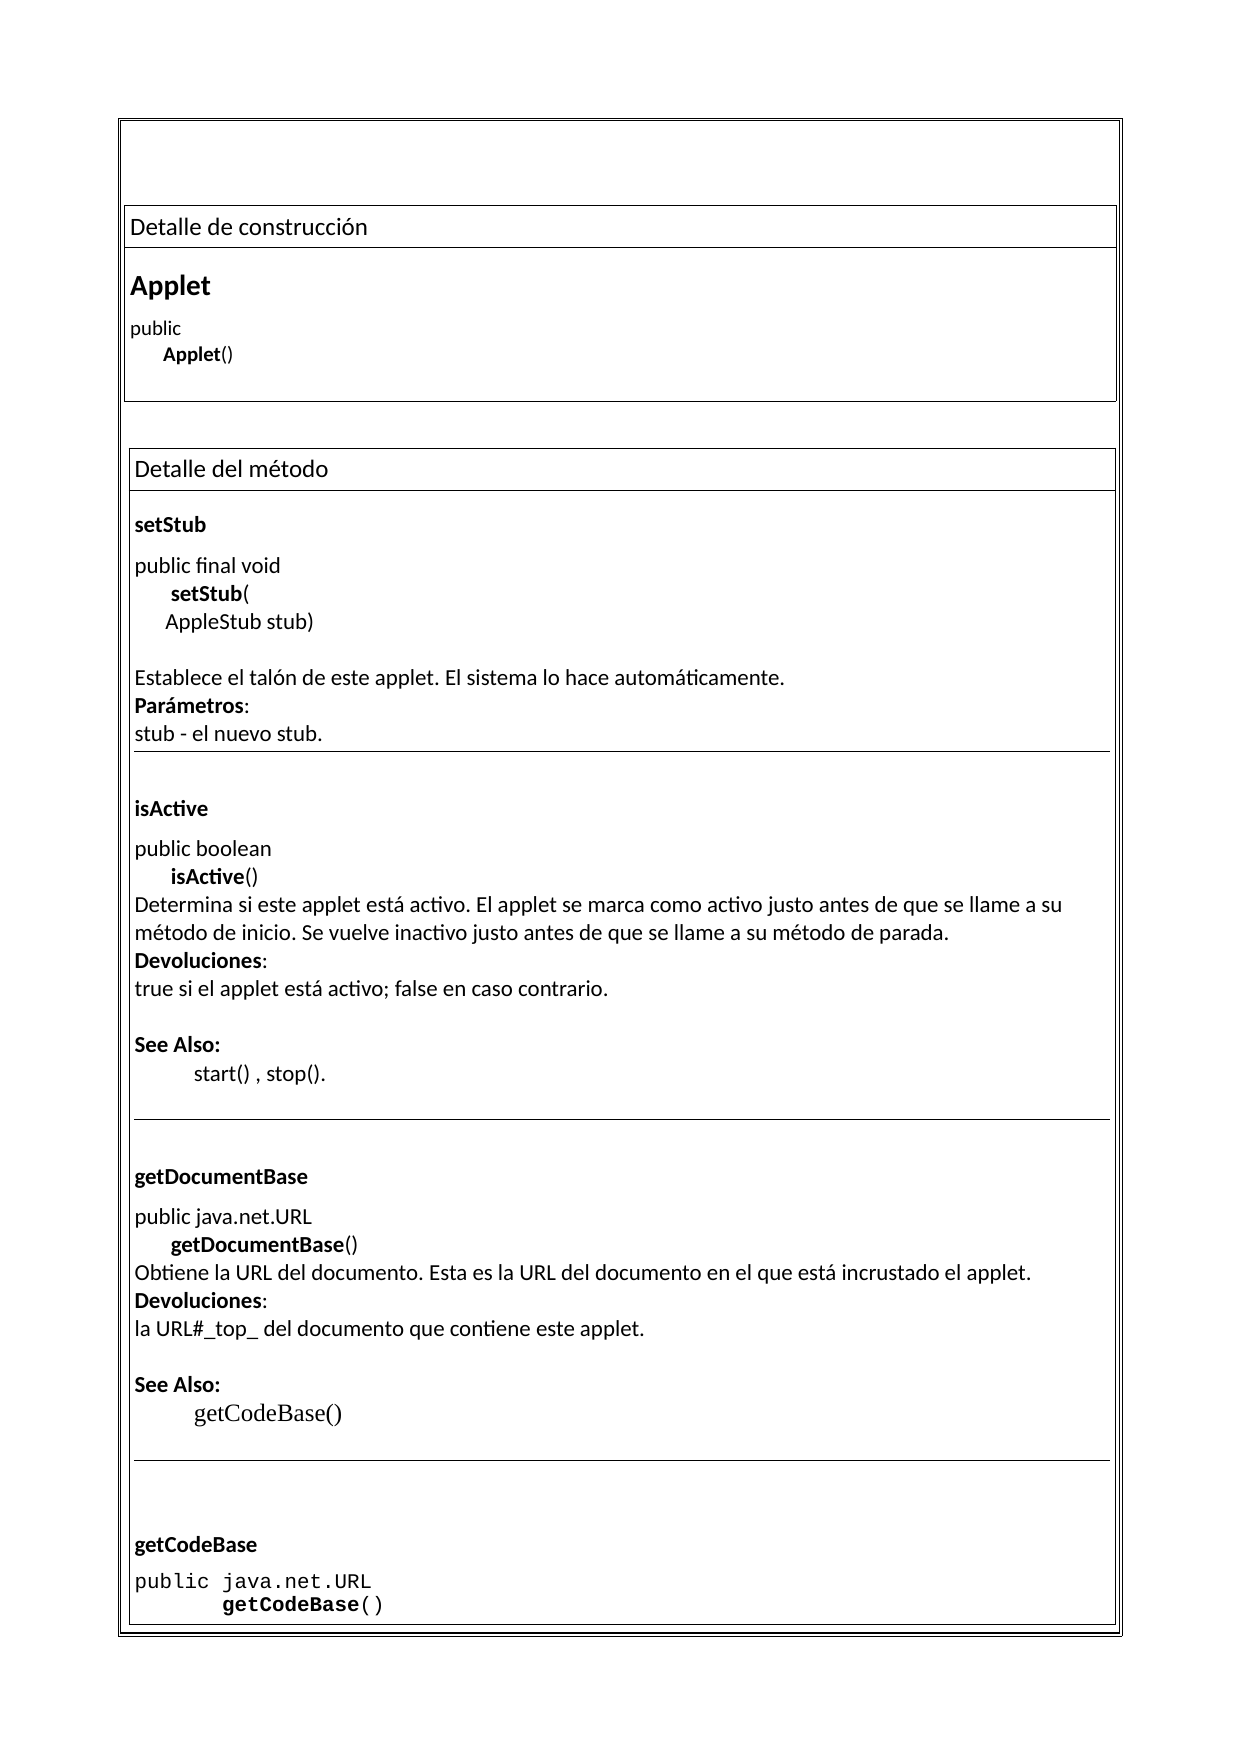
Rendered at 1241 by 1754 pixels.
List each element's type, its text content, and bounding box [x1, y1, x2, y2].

table_header Detalle del método [130, 449, 1115, 490]
table_cell Applet public Applet() [125, 248, 1116, 401]
table_header Detalle de construcción [125, 206, 1116, 247]
table_cell setStub public final void setStub( AppleStub stub) Establece el talón de este applet. El sistema lo hace automáticamente. Parámetros: stub - el nuevo stub. isActive public boolean isActive() Determina si este applet está activo. El applet se marca como activo justo antes de que se llame a su método de inicio. Se vuelve inactivo justo antes de que se llame a su método de parada. Devoluciones: true si el applet está activo; false en caso contrario. See Also: start() , stop(). getDocumentBase public java.net.URL getDocumentBase() Obtiene la URL del documento. Esta es la URL del documento en el que está incrustado el applet. Devoluciones: la URL#_top_ del documento que contiene este applet. See Also: getCodeBase() getCodeBase public java.net.URL getCodeBase() [130, 491, 1115, 1624]
